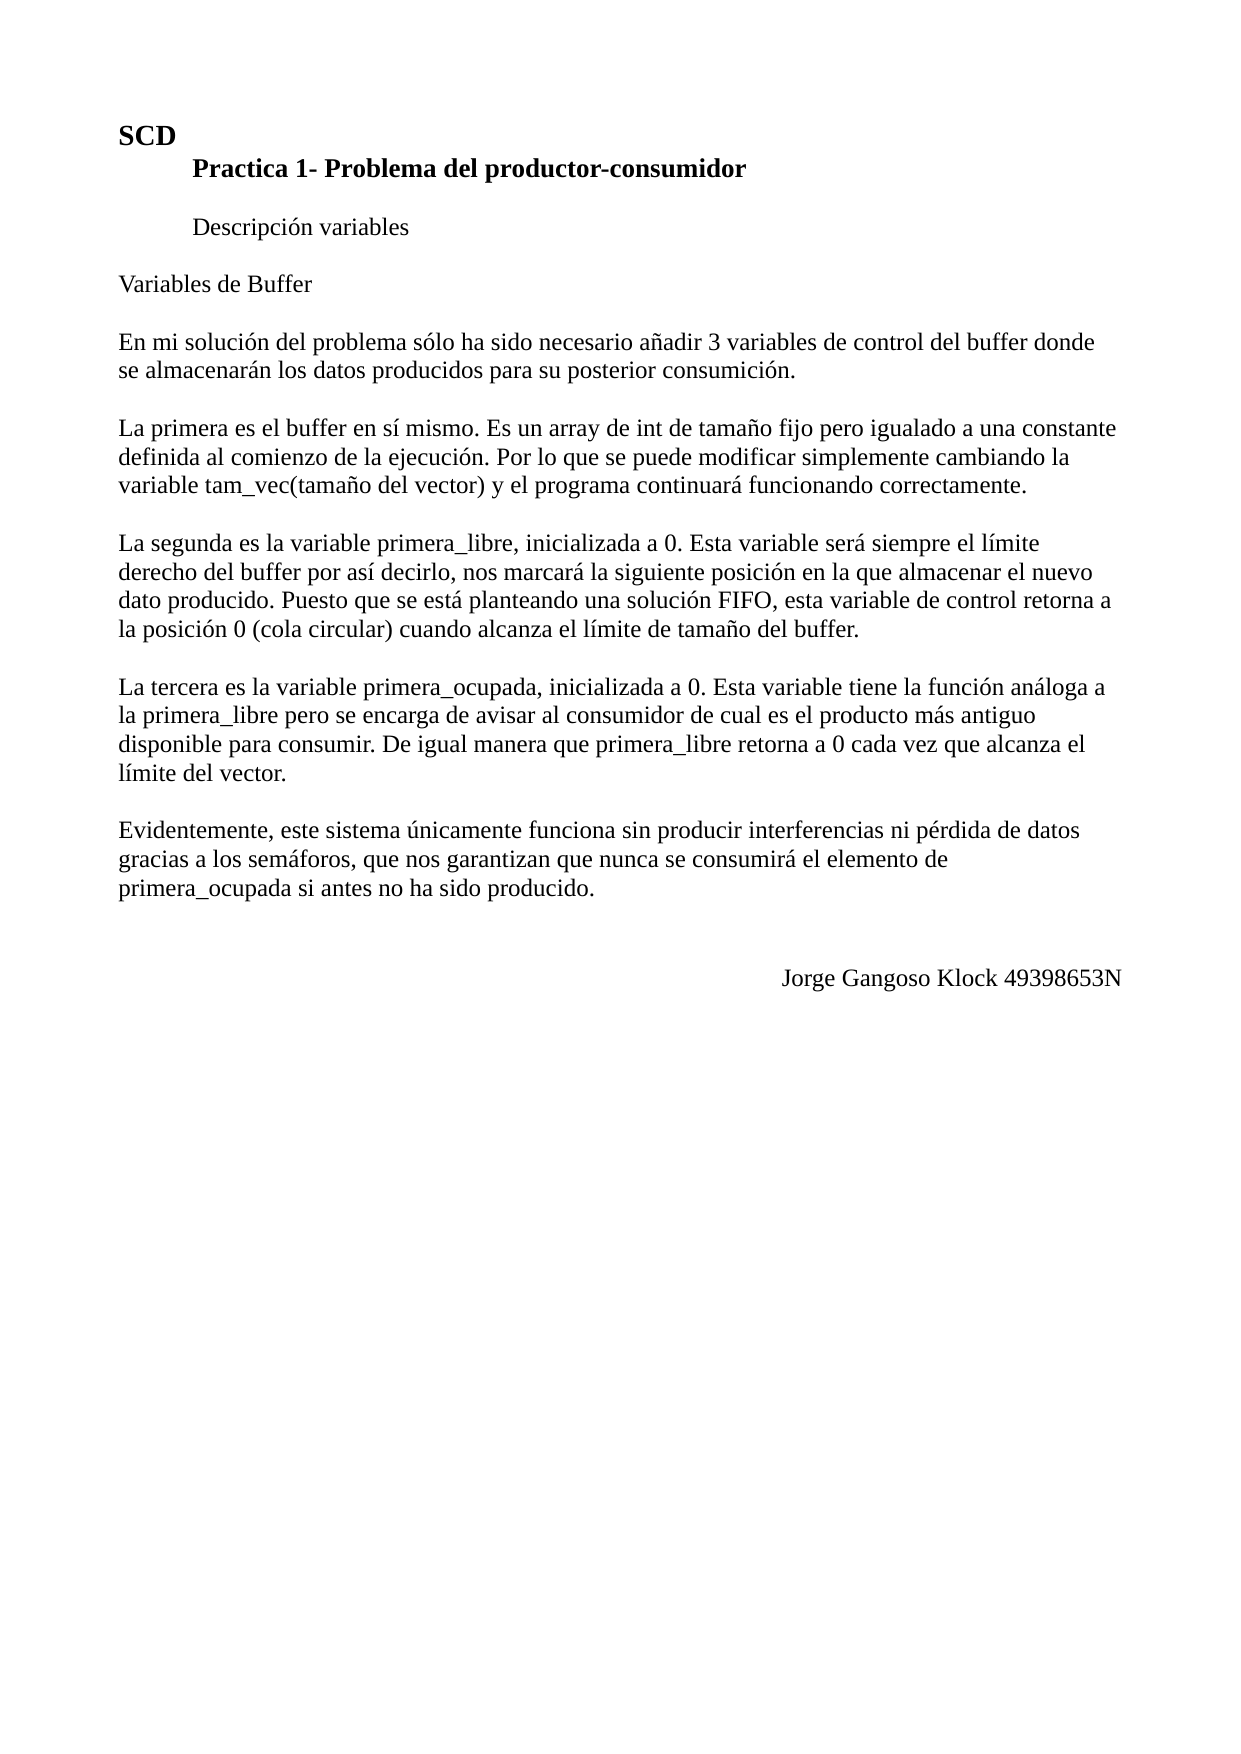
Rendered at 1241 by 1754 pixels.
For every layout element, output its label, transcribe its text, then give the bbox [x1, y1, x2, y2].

text Jorge Gangoso Klock 49398653N [118, 959, 1122, 993]
text Evidentemente, este sistema únicamente funciona sin producir interferencias ni pérdida de datos gracias a los semáforos, que nos garantizan que nunca se consumirá el elemento de primera_ocupada si antes no ha sido producido. [118, 815, 1122, 902]
text En mi solución del problema sólo ha sido necesario añadir 3 variables de control del buffer donde se almacenarán los datos producidos para su posterior consumición. [118, 327, 1122, 384]
text SCD [118, 118, 1122, 152]
text La segunda es la variable primera_libre, inicializada a 0. Esta variable será siempre el límite derecho del buffer por así decirlo, nos marcará la siguiente posición en la que almacenar el nuevo dato producido. Puesto que se está planteando una solución FIFO, esta variable de control retorna a la posición 0 (cola circular) cuando alcanza el límite de tamaño del buffer. [118, 528, 1122, 643]
text Variables de Buffer [118, 269, 1122, 298]
text La primera es el buffer en sí mismo. Es un array de int de tamaño fijo pero igualado a una constante definida al comienzo de la ejecución. Por lo que se puede modificar simplemente cambiando la variable tam_vec(tamaño del vector) y el programa continuará funcionando correctamente. [118, 413, 1122, 499]
text Descripción variables [118, 212, 1122, 240]
text Practica 1- Problema del productor-consumidor [118, 152, 1122, 183]
text La tercera es la variable primera_ocupada, inicializada a 0. Esta variable tiene la función análoga a la primera_libre pero se encarga de avisar al consumidor de cual es el producto más antiguo disponible para consumir. De igual manera que primera_libre retorna a 0 cada vez que alcanza el límite del vector. [118, 672, 1122, 787]
